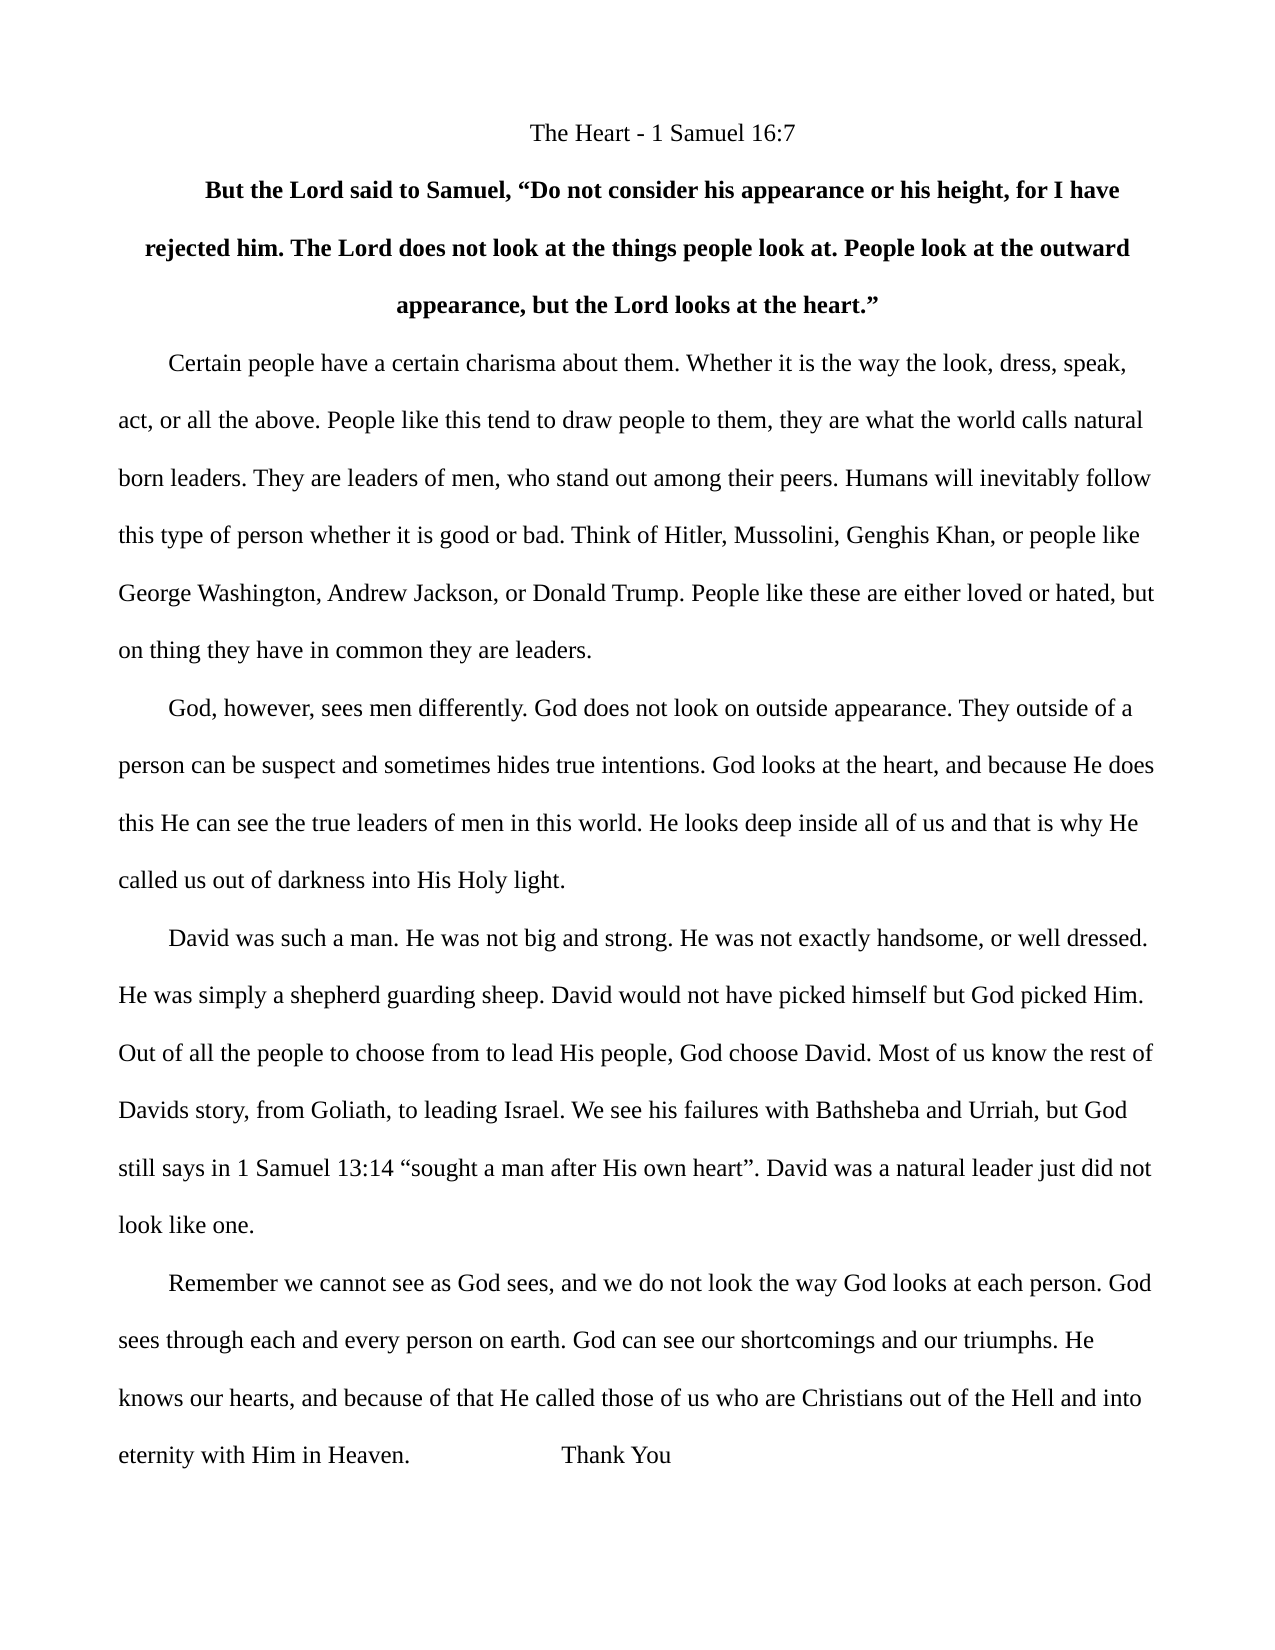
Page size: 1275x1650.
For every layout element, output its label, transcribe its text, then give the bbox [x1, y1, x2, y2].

text God, however, sees men differently. God does not look on outside appearance. They outside of a person can be suspect and sometimes hides true intentions. God looks at the heart, and because He does this He can see the true leaders of men in this world. He looks deep inside all of us and that is why He called us out of darkness into His Holy light. [118, 693, 1157, 894]
text The Heart - 1 Samuel 16:7 [118, 118, 1157, 147]
text But the Lord said to Samuel, “Do not consider his appearance or his height, for I have rejected him. The Lord does not look at the things people look at. People look at the outward appearance, but the Lord looks at the heart.” [118, 176, 1157, 319]
text Remember we cannot see as God sees, and we do not look the way God looks at each person. God sees through each and every person on earth. God can see our shortcomings and our triumphs. He knows our hearts, and because of that He called those of us who are Christians out of the Hell and into eternity with Him in Heaven. Thank You [118, 1268, 1157, 1469]
text Certain people have a certain charisma about them. Whether it is the way the look, dress, speak, act, or all the above. People like this tend to draw people to them, they are what the world calls natural born leaders. They are leaders of men, who stand out among their peers. Humans will inevitably follow this type of person whether it is good or bad. Think of Hitler, Mussolini, Genghis Khan, or people like George Washington, Andrew Jackson, or Donald Trump. People like these are either loved or hated, but on thing they have in common they are leaders. [118, 348, 1157, 664]
text David was such a man. He was not big and strong. He was not exactly handsome, or well dressed. He was simply a shepherd guarding sheep. David would not have picked himself but God picked Him. Out of all the people to choose from to lead His people, God choose David. Most of us know the rest of Davids story, from Goliath, to leading Israel. We see his failures with Bathsheba and Urriah, but God still says in 1 Samuel 13:14 “sought a man after His own heart”. David was a natural leader just did not look like one. [118, 923, 1157, 1239]
